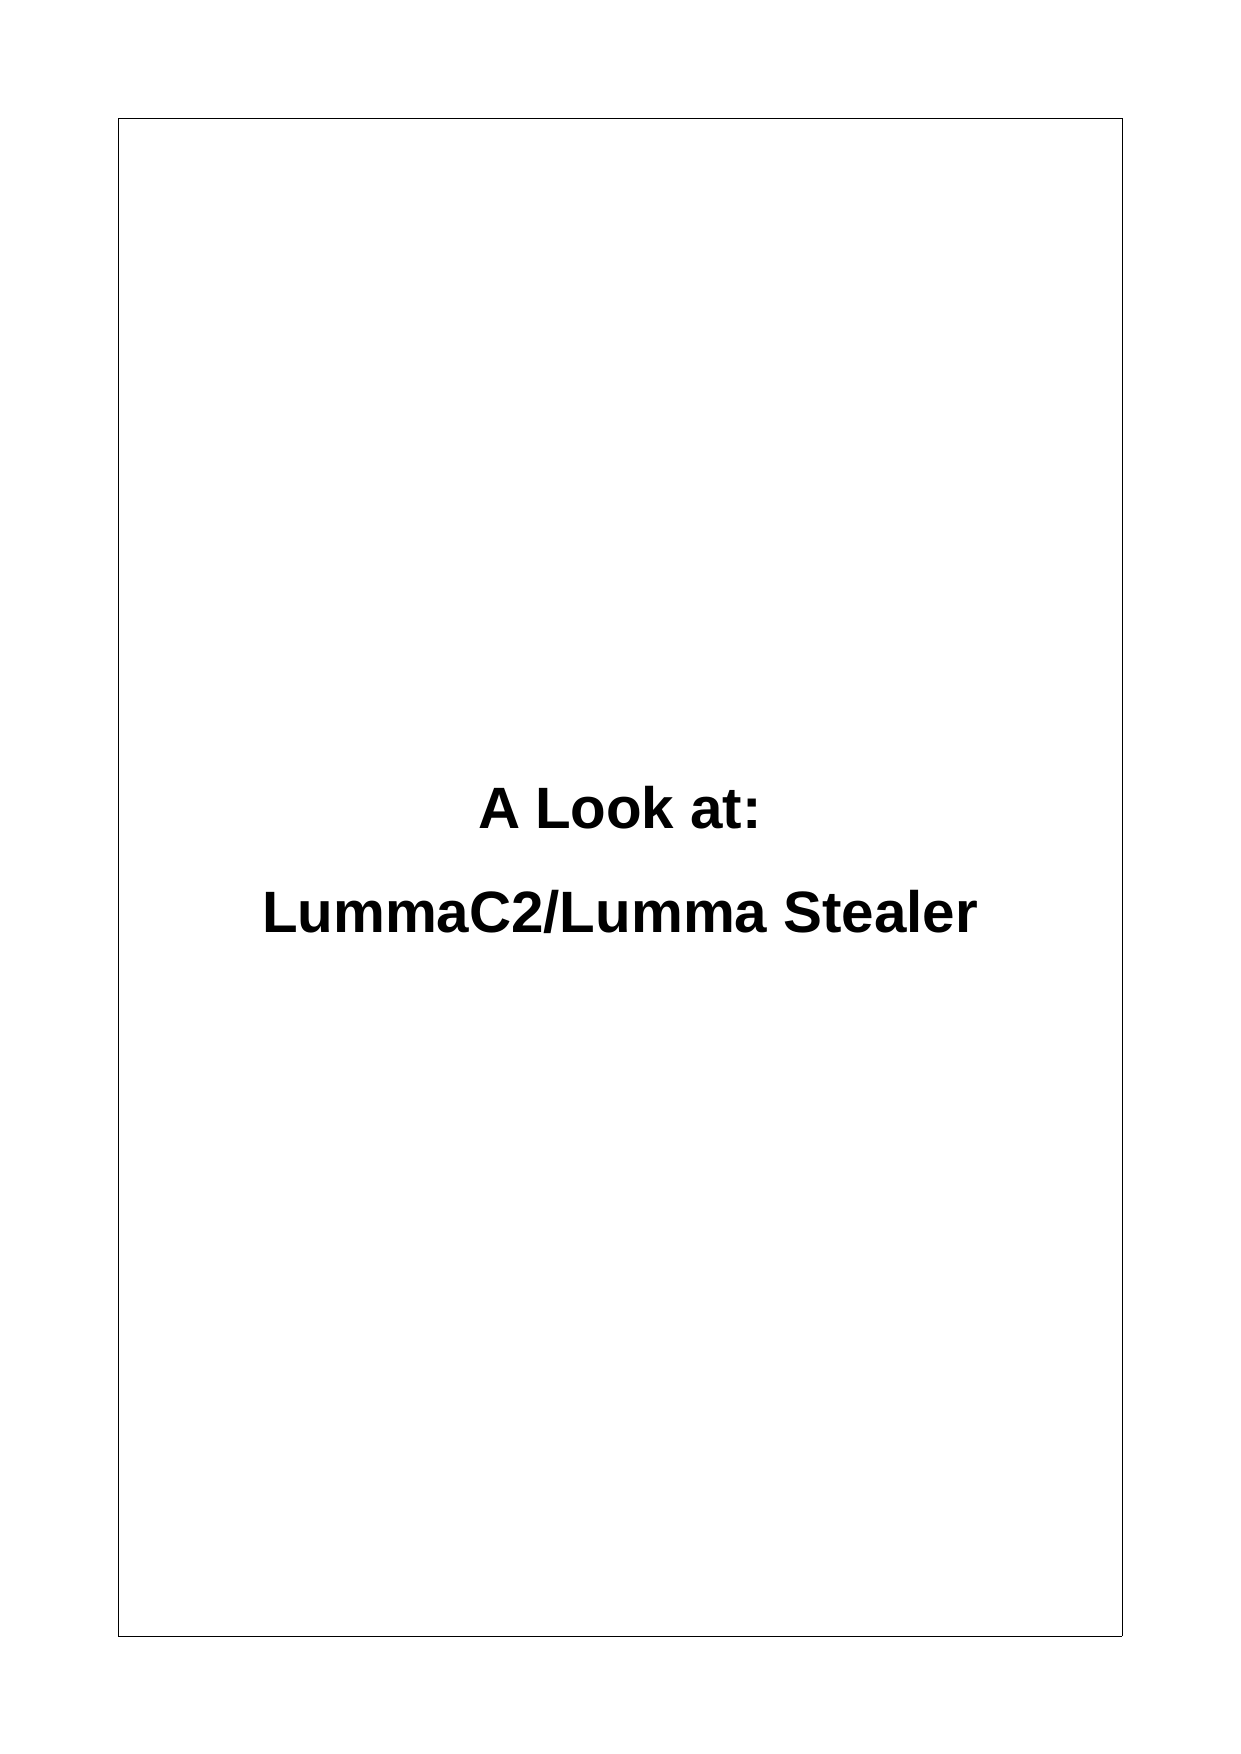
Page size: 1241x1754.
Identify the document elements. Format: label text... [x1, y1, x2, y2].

title A Look at: [121, 774, 1119, 841]
title LummaC2/Lumma Stealer [121, 878, 1119, 945]
